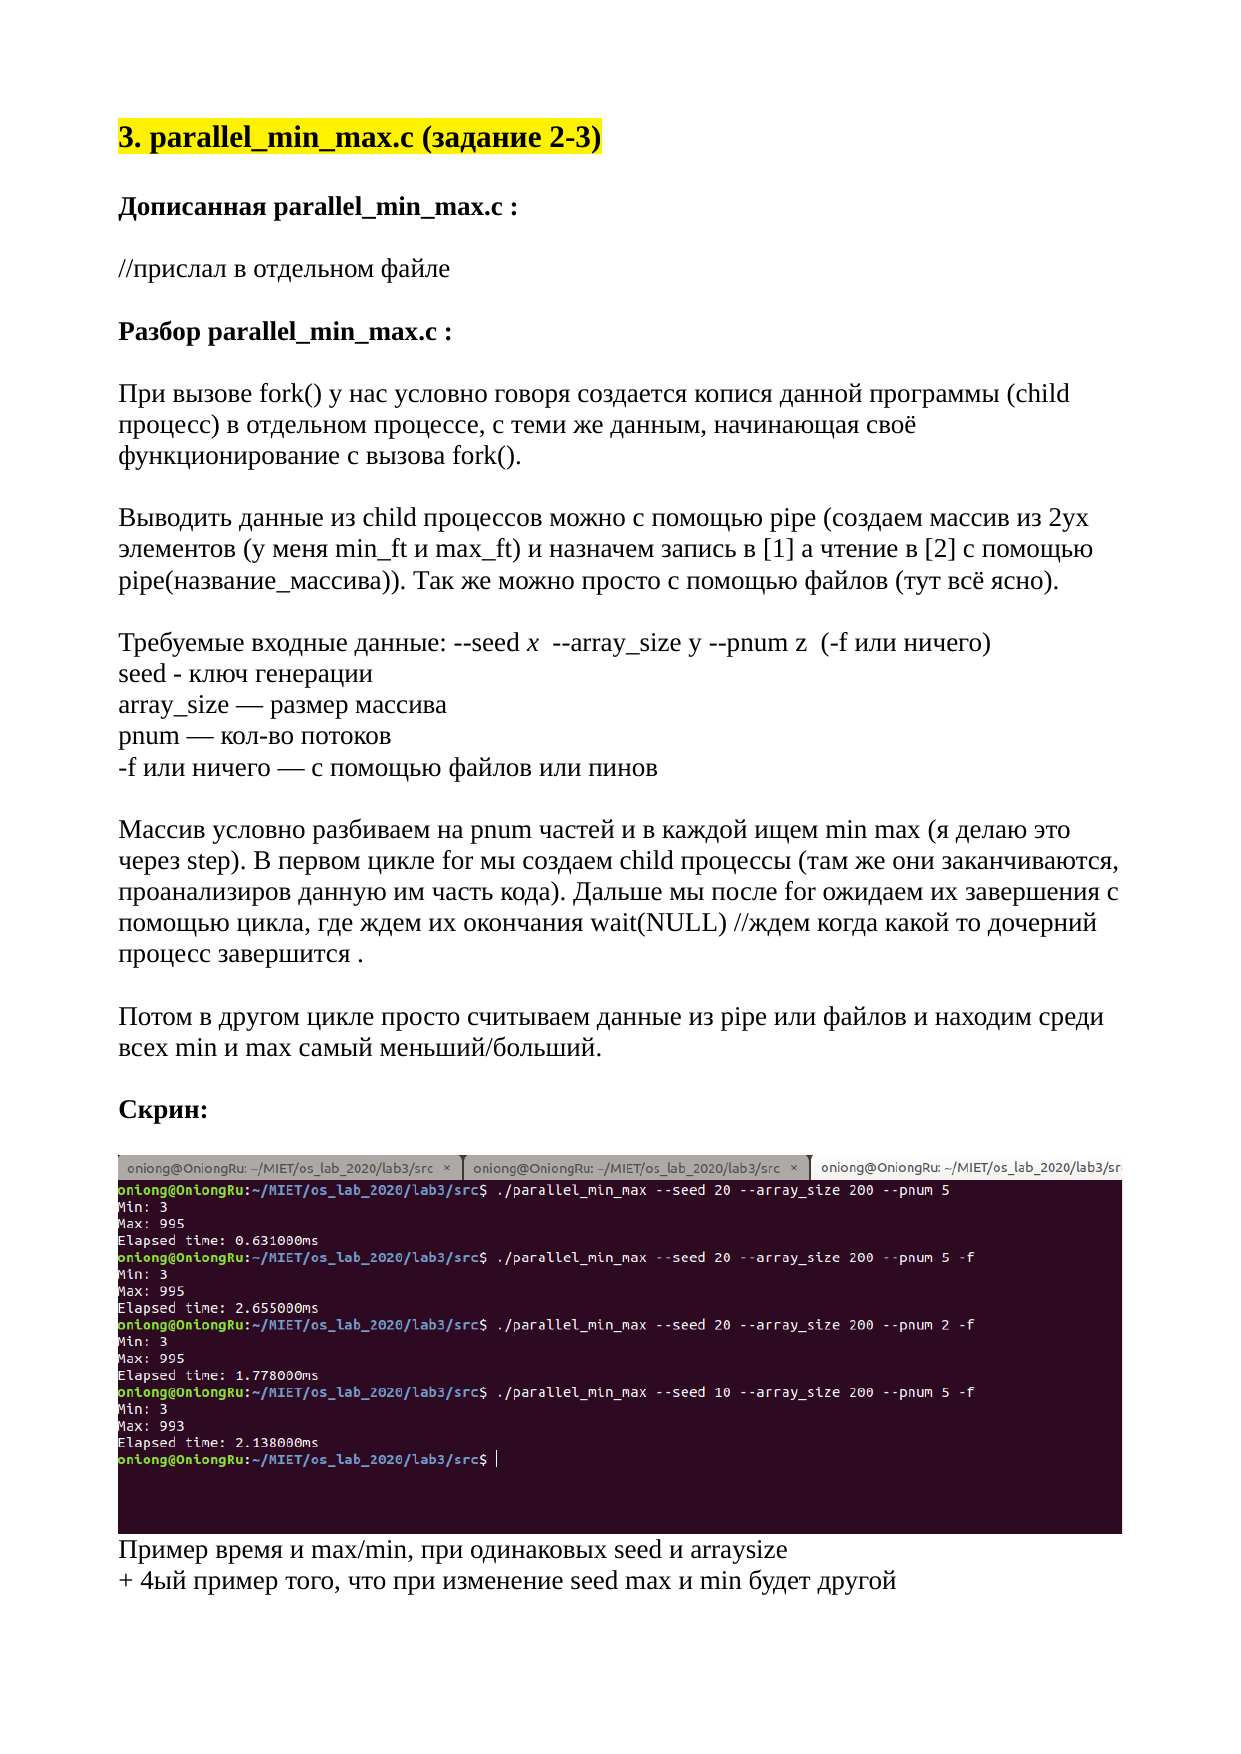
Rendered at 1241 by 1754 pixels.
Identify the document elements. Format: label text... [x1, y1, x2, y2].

text Пример время и max/min, при одинаковых seed и arraysize [118, 1534, 1122, 1564]
picture [118, 1155, 1123, 1534]
text pnum — кол-во потоков [118, 719, 1122, 751]
text Выводить данные из child процессов можно с помощью pipe (создаем массив из 2ух элементов (у меня min_ft и max_ft) и назначем запись в [1] а чтение в [2] с помощью pipe(название_массива)). Так же можно просто с помощью файлов (тут всё ясно). [118, 501, 1122, 595]
text Скрин: [118, 1093, 1122, 1124]
text Дописанная parallel_min_max.c : [118, 190, 1122, 221]
text 3. parallel_min_max.c (задание 2-3) [118, 118, 1122, 154]
text Потом в другом цикле просто считываем данные из pipe или файлов и находим среди всех min и max самый меньший/больший. [118, 1000, 1122, 1062]
text array_size — размер массива [118, 688, 1122, 719]
text При вызове fork() у нас условно говоря создается копися данной программы (child процесс) в отдельном процессе, с теми же данным, начинающая своё функционирование с вызова fork(). [118, 377, 1122, 470]
text + 4ый пример того, что при изменение seed max и min будет другой [118, 1564, 1122, 1596]
text Массив условно разбиваем на pnum частей и в каждой ищем min max (я делаю это через step). В первом цикле for мы создаем child процессы (там же они заканчиваются, проанализиров данную им часть кода). Дальше мы после for ожидаем их завершения с помощью цикла, где ждем их окончания wait(NULL) //ждем когда какой то дочерний процесс завершится . [118, 813, 1122, 969]
text seed - ключ генерации [118, 657, 1122, 688]
text Требуемые входные данные: --seed x --array_size y --pnum z (-f или ничего) [118, 626, 1122, 657]
text Разбор parallel_min_max.c : [118, 314, 1122, 346]
text //прислал в отдельном файле [118, 252, 1122, 283]
text -f или ничего — с помощью файлов или пинов [118, 751, 1122, 782]
